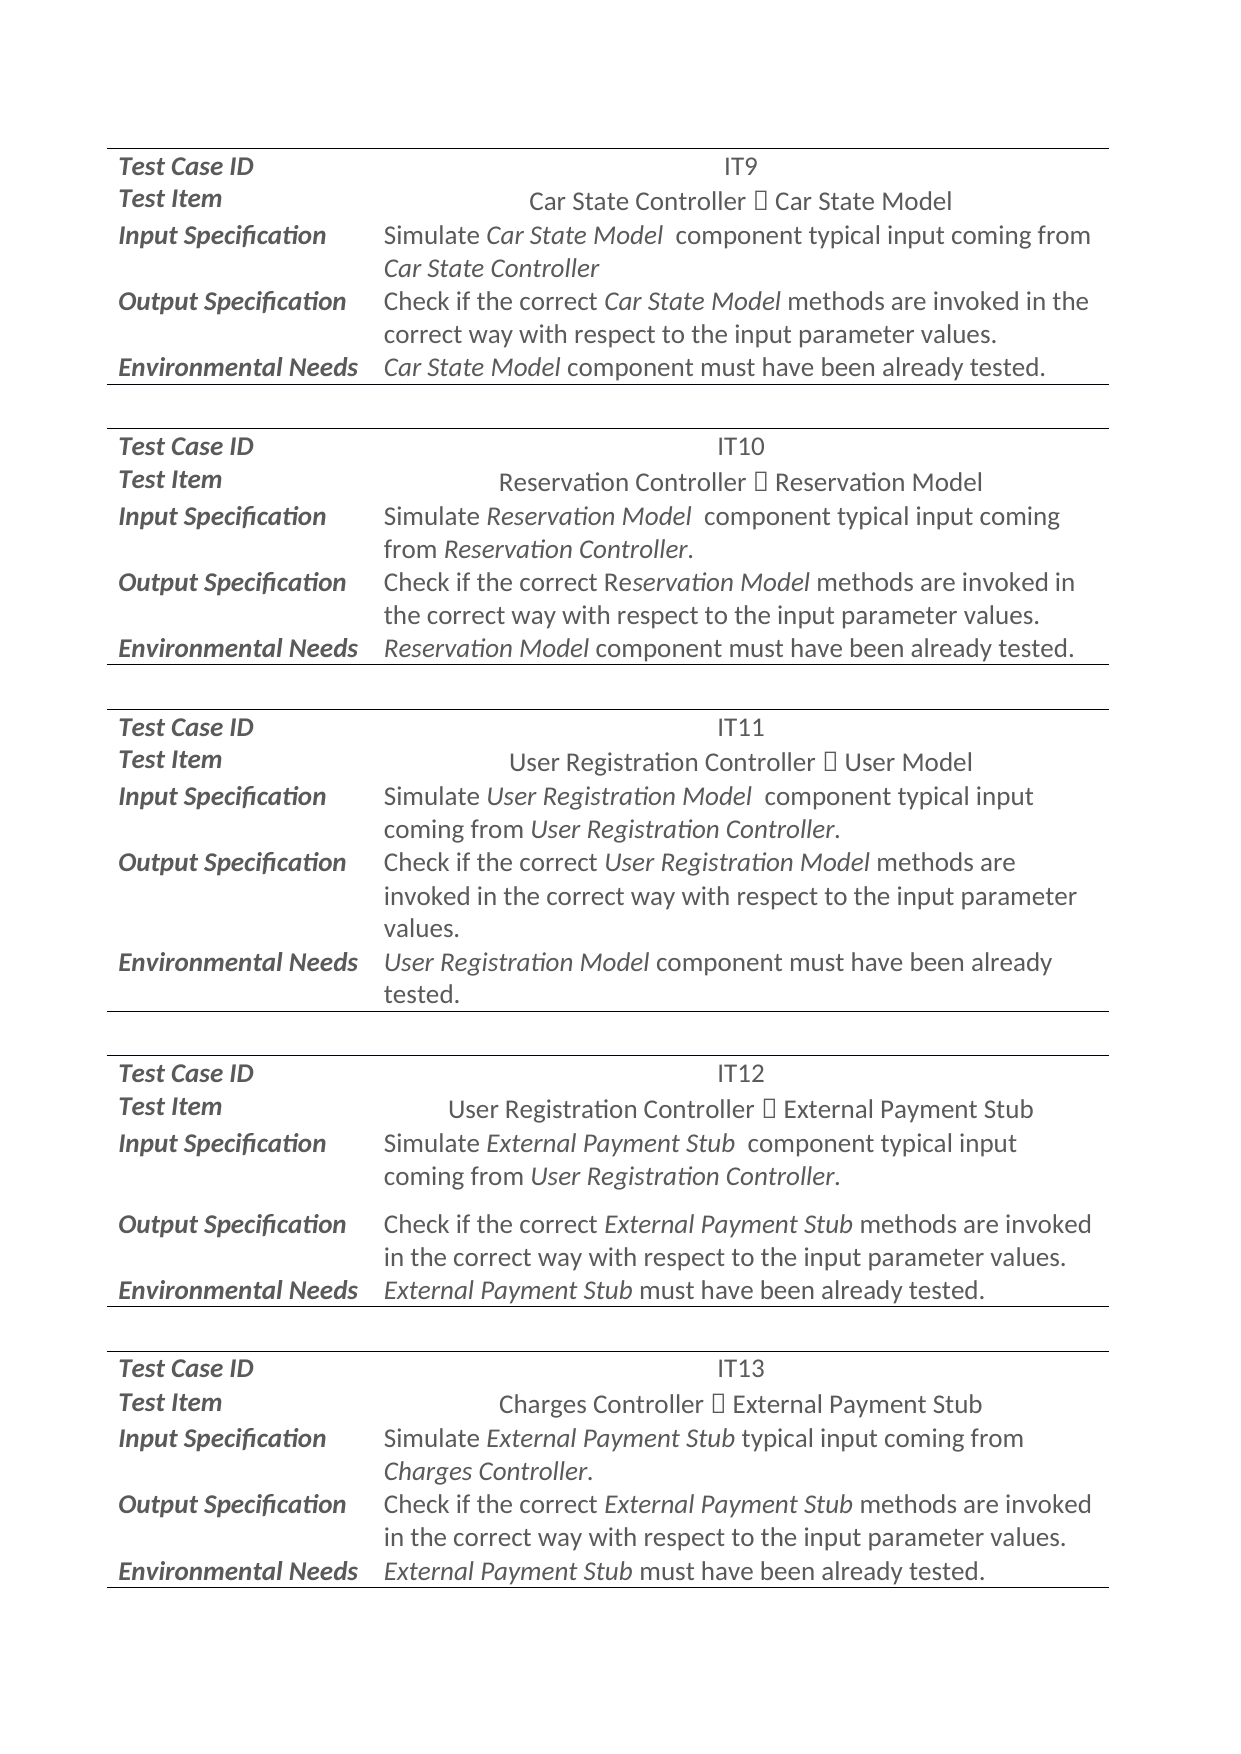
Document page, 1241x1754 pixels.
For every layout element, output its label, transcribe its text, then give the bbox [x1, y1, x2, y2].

table_header Test Case ID [107, 1352, 372, 1385]
table_cell Simulate Reservation Model component typical input coming from Reservation Controller. [373, 499, 1109, 565]
table_cell Reservation Model component must have been already tested. [373, 631, 1109, 664]
table_cell Check if the correct User Registration Model methods are invoked in the correct way with respect to the input parameter values. [373, 846, 1109, 945]
table_cell Check if the correct External Payment Stub methods are invoked in the correct way with respect to the input parameter values. [373, 1207, 1109, 1273]
table_cell Test Item [107, 743, 372, 779]
table_cell User Registration Controller  User Model [373, 743, 1109, 779]
table_cell External Payment Stub must have been already tested. [373, 1273, 1109, 1306]
table_header Test Case ID [107, 1056, 372, 1089]
table_cell Environmental Needs [107, 631, 372, 664]
table_cell Simulate External Payment Stub component typical input coming from User Registration Controller. [373, 1126, 1109, 1207]
table_header IT12 [373, 1056, 1109, 1089]
table_cell External Payment Stub must have been already tested. [373, 1554, 1109, 1587]
table_cell Input Specification [107, 780, 372, 846]
table_cell Input Specification [107, 499, 372, 565]
table_header Test Case ID [107, 710, 372, 743]
table_cell Input Specification [107, 219, 372, 284]
table_cell Input Specification [107, 1126, 372, 1207]
table_cell Check if the correct Reservation Model methods are invoked in the correct way with respect to the input parameter values. [373, 565, 1109, 631]
table_header IT9 [373, 149, 1109, 182]
table_cell Test Item [107, 182, 372, 218]
table_cell Output Specification [107, 846, 372, 945]
table_cell Car State Model component must have been already tested. [373, 351, 1109, 384]
table_cell Check if the correct Car State Model methods are invoked in the correct way with respect to the input parameter values. [373, 285, 1109, 351]
table_header IT10 [373, 429, 1109, 462]
table_cell Environmental Needs [107, 1554, 372, 1587]
table_cell Charges Controller  External Payment Stub [373, 1385, 1109, 1422]
table_cell Reservation Controller  Reservation Model [373, 462, 1109, 499]
table_cell Environmental Needs [107, 945, 372, 1011]
table_cell Simulate External Payment Stub typical input coming from Charges Controller. [373, 1422, 1109, 1488]
table_header Test Case ID [107, 429, 372, 462]
table_cell Environmental Needs [107, 1273, 372, 1306]
table_header IT11 [373, 710, 1109, 743]
table_cell Test Item [107, 1385, 372, 1422]
table_cell Check if the correct External Payment Stub methods are invoked in the correct way with respect to the input parameter values. [373, 1488, 1109, 1554]
table_cell User Registration Controller  External Payment Stub [373, 1089, 1109, 1126]
table_cell Simulate User Registration Model component typical input coming from User Registration Controller. [373, 780, 1109, 846]
table_cell User Registration Model component must have been already tested. [373, 945, 1109, 1011]
table_cell Output Specification [107, 1488, 372, 1554]
table_header IT13 [373, 1352, 1109, 1385]
table_cell Environmental Needs [107, 351, 372, 384]
table_cell Input Specification [107, 1422, 372, 1488]
table_cell Output Specification [107, 285, 372, 351]
table_cell Output Specification [107, 1207, 372, 1273]
table_cell Output Specification [107, 565, 372, 631]
table_cell Simulate Car State Model component typical input coming from Car State Controller [373, 219, 1109, 284]
table_header Test Case ID [107, 149, 372, 182]
table_cell Test Item [107, 462, 372, 499]
table_cell Test Item [107, 1089, 372, 1126]
table_cell Car State Controller  Car State Model [373, 182, 1109, 218]
